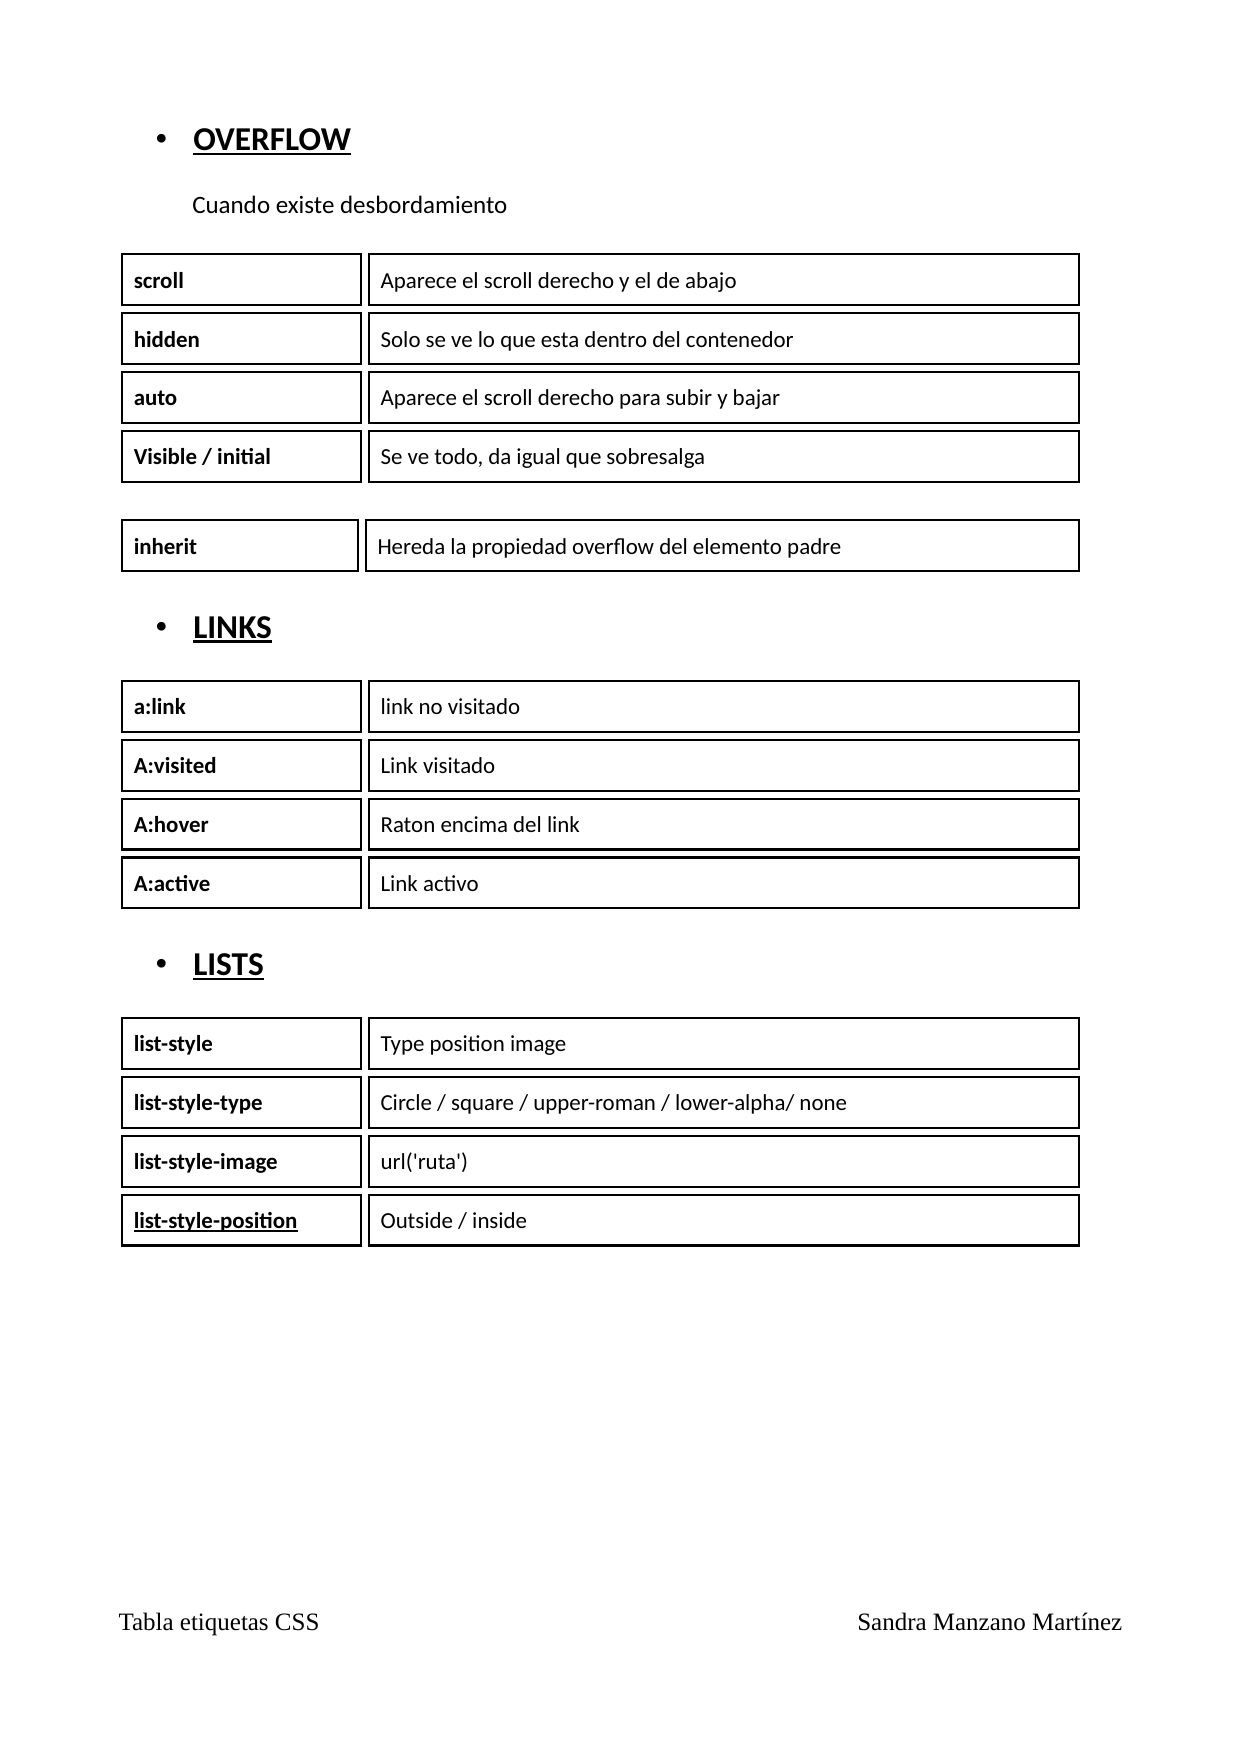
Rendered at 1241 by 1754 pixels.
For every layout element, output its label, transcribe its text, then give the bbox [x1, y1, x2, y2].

table_cell auto [118, 368, 365, 427]
table_header list-style [118, 1014, 365, 1073]
table_cell A:active [118, 854, 365, 912]
table_cell Aparece el scroll derecho para subir y bajar [365, 368, 1083, 427]
table_cell list-style-position [118, 1191, 365, 1249]
table_cell Se ve todo, da igual que sobresalga [365, 427, 1083, 486]
table_header Type position image [365, 1014, 1083, 1073]
table_cell url('ruta') [365, 1132, 1083, 1191]
table_cell Visible / initial [118, 427, 365, 486]
text Cuando existe desbordamiento [118, 189, 1122, 220]
table_cell Link visitado [365, 736, 1083, 795]
table_cell A:hover [118, 795, 365, 853]
table_header scroll [118, 250, 365, 309]
table_cell Raton encima del link [365, 795, 1083, 853]
table_cell hidden [118, 309, 365, 368]
table_cell A:visited [118, 736, 365, 795]
list LINKS [156, 606, 1122, 646]
table_cell Link activo [365, 854, 1083, 912]
table_cell Solo se ve lo que esta dentro del contenedor [365, 309, 1083, 368]
table_cell list-style-type [118, 1073, 365, 1132]
table_header Aparece el scroll derecho y el de abajo [365, 250, 1083, 309]
table_header Hereda la propiedad overflow del elemento padre [362, 516, 1083, 575]
list OVERFLOW [156, 118, 1122, 159]
table_header inherit [118, 516, 362, 575]
table_header link no visitado [365, 677, 1083, 736]
table_cell Circle / square / upper-roman / lower-alpha/ none [365, 1073, 1083, 1132]
list LISTS [156, 943, 1122, 984]
table_header a:link [118, 677, 365, 736]
table_cell Outside / inside [365, 1191, 1083, 1249]
table_cell list-style-image [118, 1132, 365, 1191]
